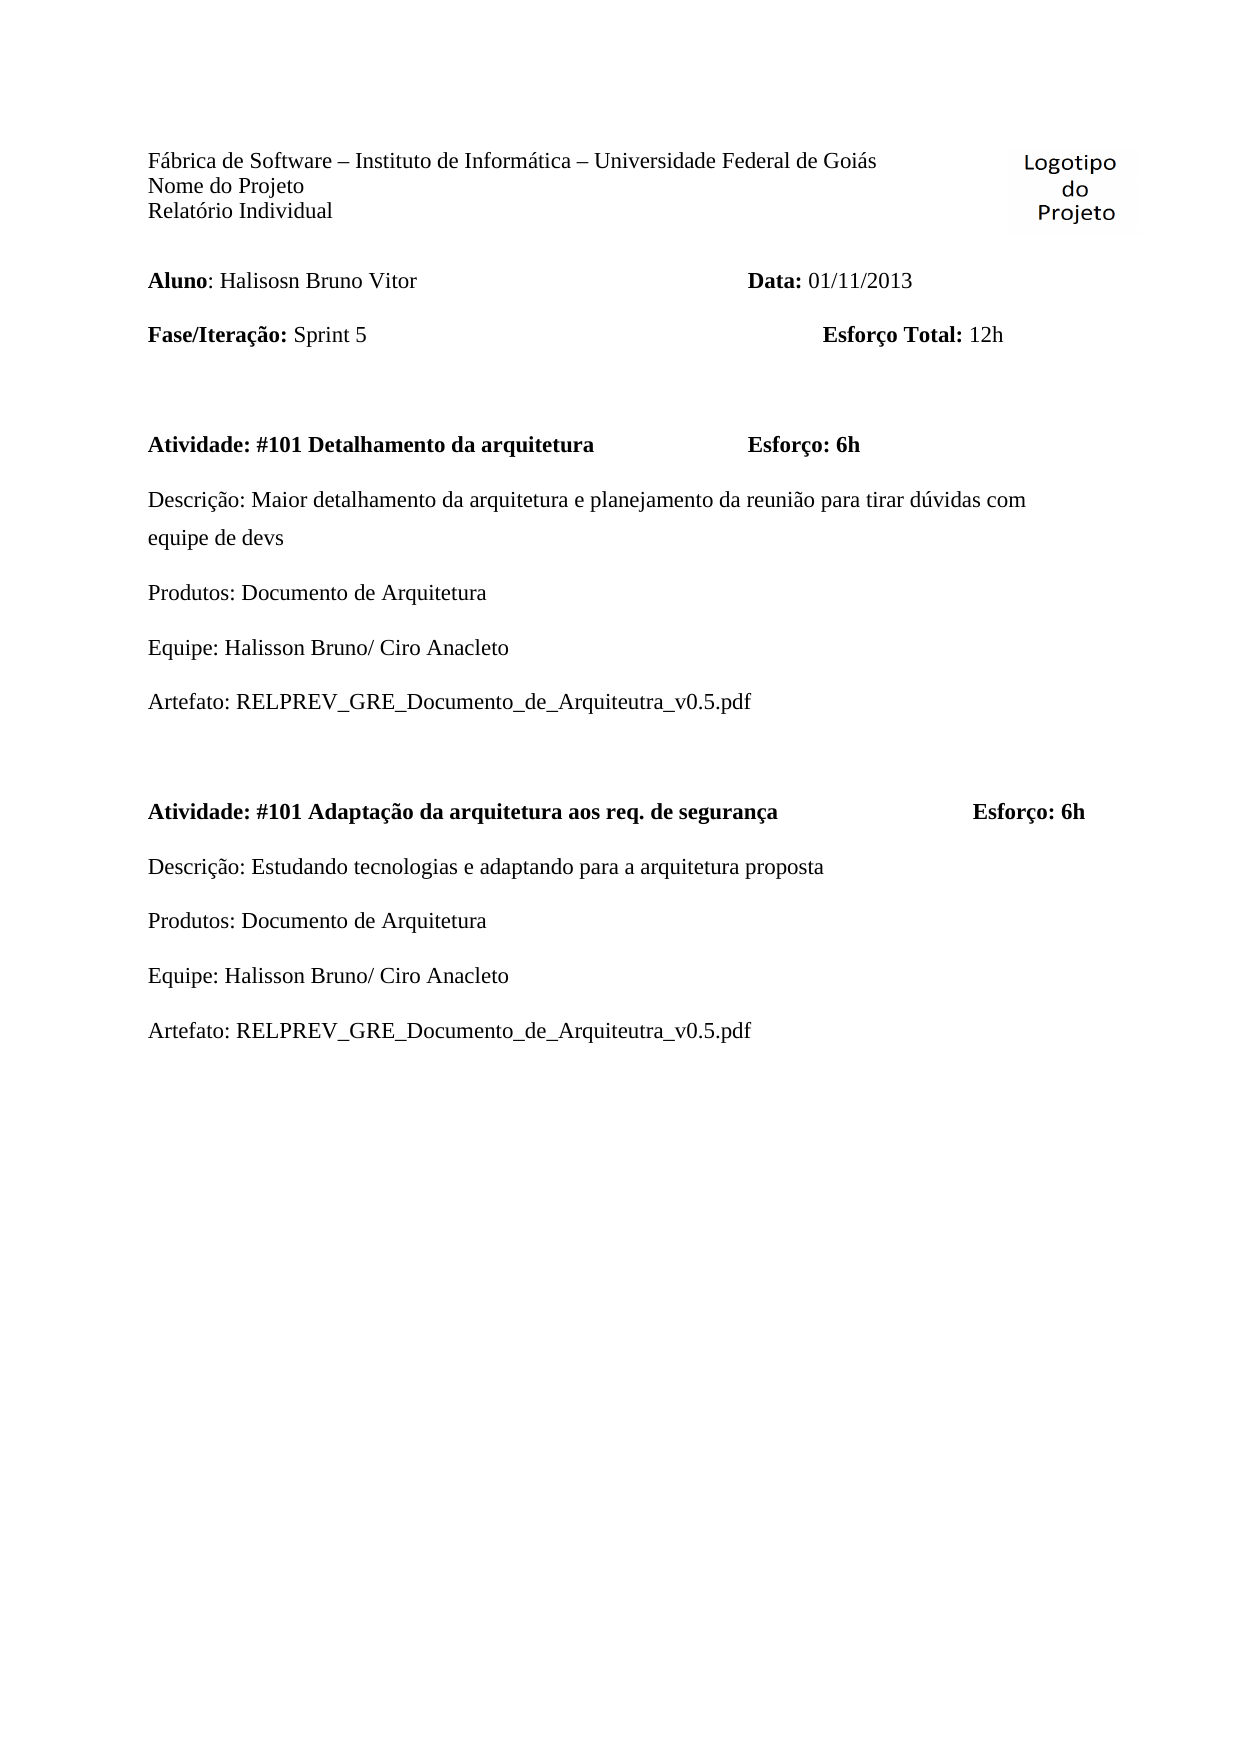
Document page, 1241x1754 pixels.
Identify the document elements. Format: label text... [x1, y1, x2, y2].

text Atividade: #101 Adaptação da arquitetura aos req. de segurança Esforço: 6h [148, 799, 1093, 824]
text Descrição: Estudando tecnologias e adaptando para a arquitetura proposta [148, 854, 1093, 879]
text Artefato: RELPREV_GRE_Documento_de_Arquiteutra_v0.5.pdf [148, 689, 1093, 715]
picture [1008, 147, 1142, 235]
text Equipe: Halisson Bruno/ Ciro Anacleto [148, 963, 1093, 989]
text Produtos: Documento de Arquitetura [148, 908, 1093, 934]
text Aluno: Halisosn Bruno Vitor Data: 01/11/2013 [148, 268, 1093, 293]
text Descrição: Maior detalhamento da arquitetura e planejamento da reunião para tirar dúvidas com equipe de devs [148, 487, 1093, 550]
text Equipe: Halisson Bruno/ Ciro Anacleto [148, 634, 1093, 660]
text Produtos: Documento de Arquitetura [148, 580, 1093, 605]
text Fase/Iteração: Sprint 5 Esforço Total: 12h [148, 322, 1093, 348]
text Atividade: #101 Detalhamento da arquitetura Esforço: 6h [148, 432, 1093, 457]
text Artefato: RELPREV_GRE_Documento_de_Arquiteutra_v0.5.pdf [148, 1018, 1093, 1043]
